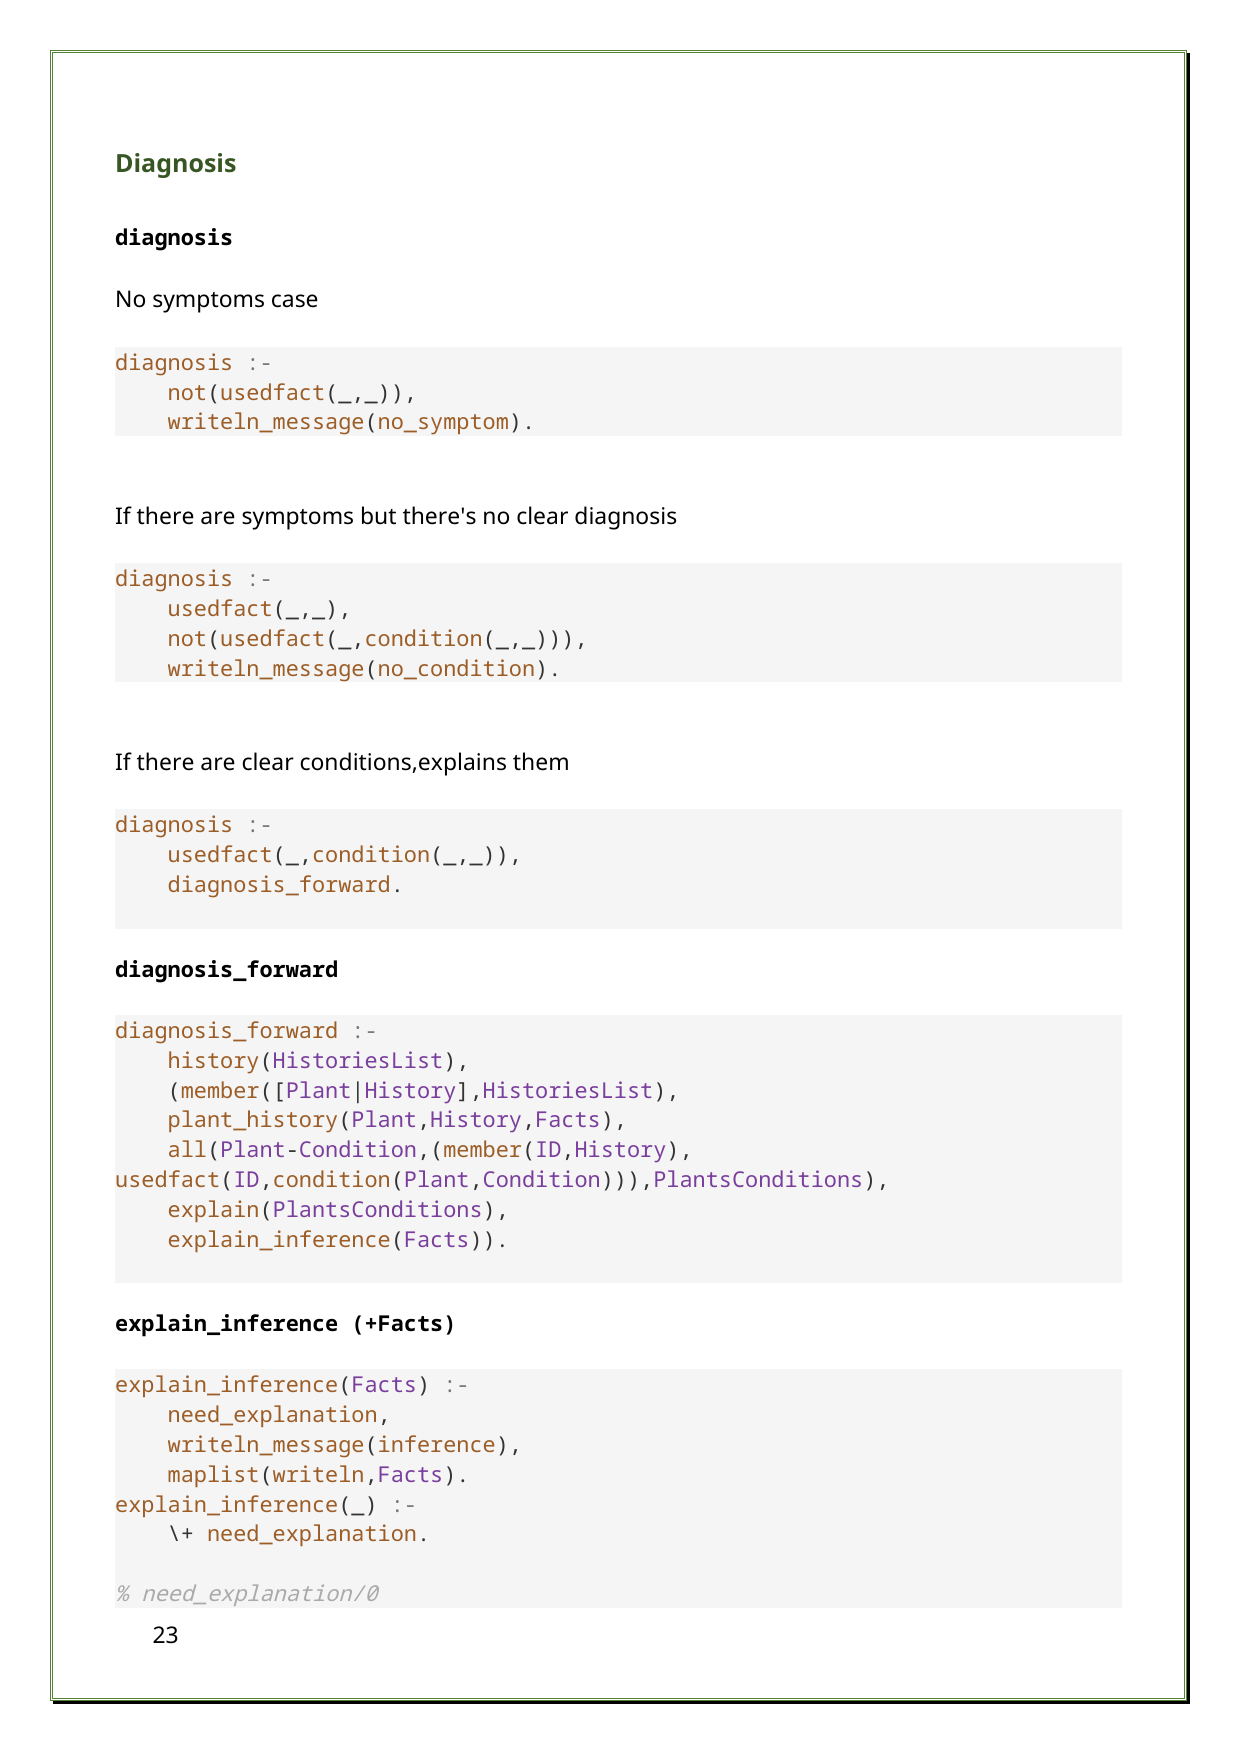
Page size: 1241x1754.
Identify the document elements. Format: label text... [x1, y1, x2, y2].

text If there are clear conditions,explains them [115, 746, 1122, 777]
subtitle diagnosis [115, 222, 1122, 252]
text explain(PlantsConditions), [115, 1194, 1122, 1223]
subtitle Diagnosis [115, 146, 1122, 180]
text If there are symptoms but there's no clear diagnosis [115, 500, 1122, 531]
text writeln_message(no_symptom). [115, 406, 1122, 436]
text need_explanation, [115, 1399, 1122, 1429]
text maplist(writeln,Facts). [115, 1459, 1122, 1489]
text explain_inference(Facts)). [115, 1223, 1122, 1253]
text usedfact(_,_), [115, 593, 1122, 623]
text explain_inference(_) :- [115, 1489, 1122, 1518]
text usedfact(_,condition(_,_)), [115, 839, 1122, 869]
text all(Plant-Condition,(member(ID,History), usedfact(ID,condition(Plant,Condition))),PlantsConditions), [115, 1134, 1122, 1194]
text % need_explanation/0 [115, 1578, 1122, 1608]
text (member([Plant|History],HistoriesList), [115, 1074, 1122, 1104]
text diagnosis :- [115, 563, 1122, 593]
text writeln_message(inference), [115, 1429, 1122, 1459]
text \+ need_explanation. [115, 1518, 1122, 1548]
text history(HistoriesList), [115, 1045, 1122, 1074]
text not(usedfact(_,_)), [115, 377, 1122, 406]
text writeln_message(no_condition). [115, 653, 1122, 682]
text diagnosis_forward :- [115, 1015, 1122, 1045]
subtitle diagnosis_forward [115, 954, 1122, 983]
text diagnosis :- [115, 809, 1122, 839]
text No symptoms case [115, 283, 1122, 314]
text plant_history(Plant,History,Facts), [115, 1104, 1122, 1134]
text diagnosis_forward. [115, 869, 1122, 899]
text diagnosis :- [115, 347, 1122, 377]
subtitle explain_inference (+Facts) [115, 1308, 1122, 1338]
text not(usedfact(_,condition(_,_))), [115, 623, 1122, 653]
text explain_inference(Facts) :- [115, 1369, 1122, 1399]
